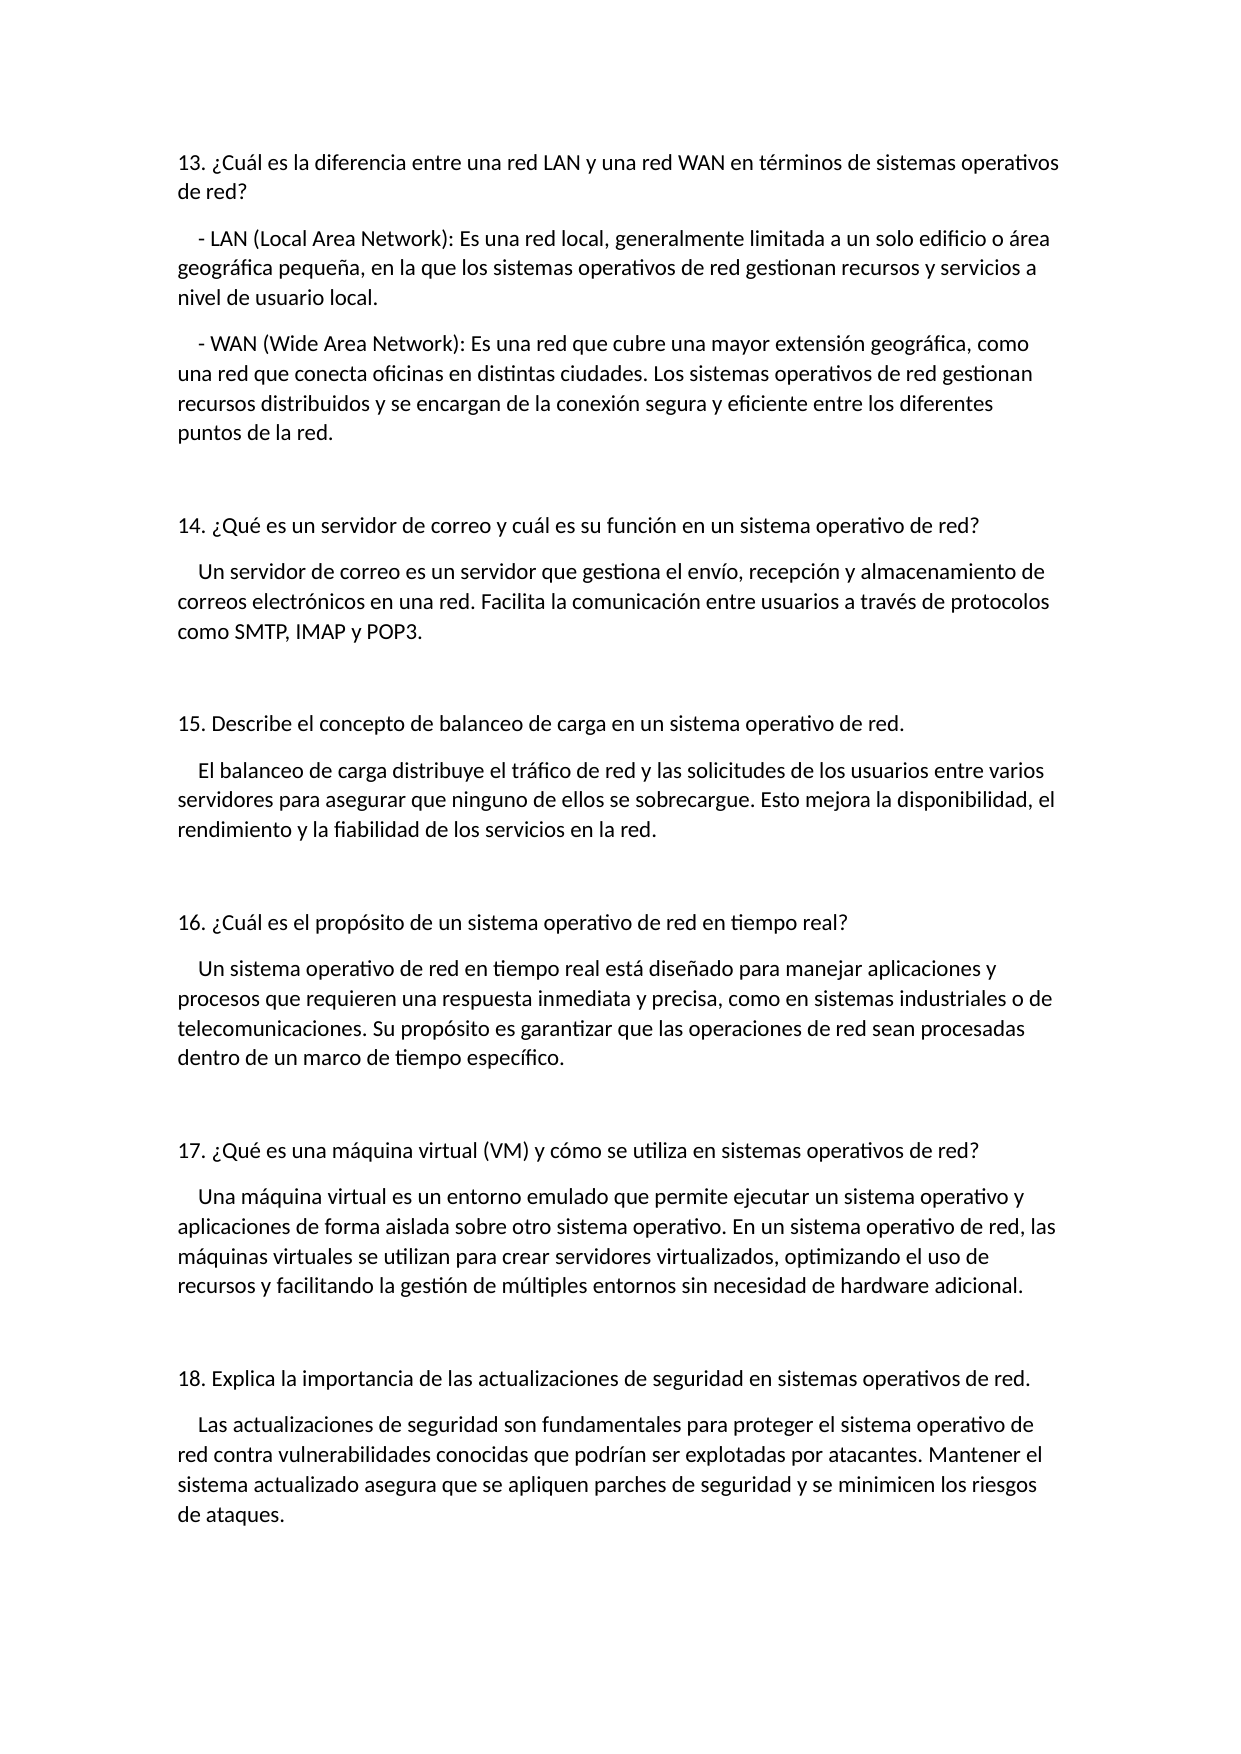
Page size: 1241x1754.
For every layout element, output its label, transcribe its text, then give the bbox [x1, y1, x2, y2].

text 17. ¿Qué es una máquina virtual (VM) y cómo se utiliza en sistemas operativos de red? [177, 1136, 1063, 1164]
text Un servidor de correo es un servidor que gestiona el envío, recepción y almacenamiento de correos electrónicos en una red. Facilita la comunicación entre usuarios a través de protocolos como SMTP, IMAP y POP3. [177, 557, 1063, 645]
text 18. Explica la importancia de las actualizaciones de seguridad en sistemas operativos de red. [177, 1364, 1063, 1392]
text Una máquina virtual es un entorno emulado que permite ejecutar un sistema operativo y aplicaciones de forma aislada sobre otro sistema operativo. En un sistema operativo de red, las máquinas virtuales se utilizan para crear servidores virtualizados, optimizando el uso de recursos y facilitando la gestión de múltiples entornos sin necesidad de hardware adicional. [177, 1182, 1063, 1299]
text El balanceo de carga distribuye el tráfico de red y las solicitudes de los usuarios entre varios servidores para asegurar que ninguno de ellos se sobrecargue. Esto mejora la disponibilidad, el rendimiento y la fiabilidad de los servicios en la red. [177, 756, 1063, 843]
text - WAN (Wide Area Network): Es una red que cubre una mayor extensión geográfica, como una red que conecta oficinas en distintas ciudades. Los sistemas operativos de red gestionan recursos distribuidos y se encargan de la conexión segura y eficiente entre los diferentes puntos de la red. [177, 329, 1063, 446]
text 13. ¿Cuál es la diferencia entre una red LAN y una red WAN en términos de sistemas operativos de red? [177, 148, 1063, 205]
text 16. ¿Cuál es el propósito de un sistema operativo de red en tiempo real? [177, 908, 1063, 936]
text 15. Describe el concepto de balanceo de carga en un sistema operativo de red. [177, 709, 1063, 738]
text 14. ¿Qué es un servidor de correo y cuál es su función en un sistema operativo de red? [177, 511, 1063, 539]
text - LAN (Local Area Network): Es una red local, generalmente limitada a un solo edificio o área geográfica pequeña, en la que los sistemas operativos de red gestionan recursos y servicios a nivel de usuario local. [177, 224, 1063, 311]
text Un sistema operativo de red en tiempo real está diseñado para manejar aplicaciones y procesos que requieren una respuesta inmediata y precisa, como en sistemas industriales o de telecomunicaciones. Su propósito es garantizar que las operaciones de red sean procesadas dentro de un marco de tiempo específico. [177, 954, 1063, 1071]
text Las actualizaciones de seguridad son fundamentales para proteger el sistema operativo de red contra vulnerabilidades conocidas que podrían ser explotadas por atacantes. Mantener el sistema actualizado asegura que se apliquen parches de seguridad y se minimicen los riesgos de ataques. [177, 1411, 1063, 1528]
